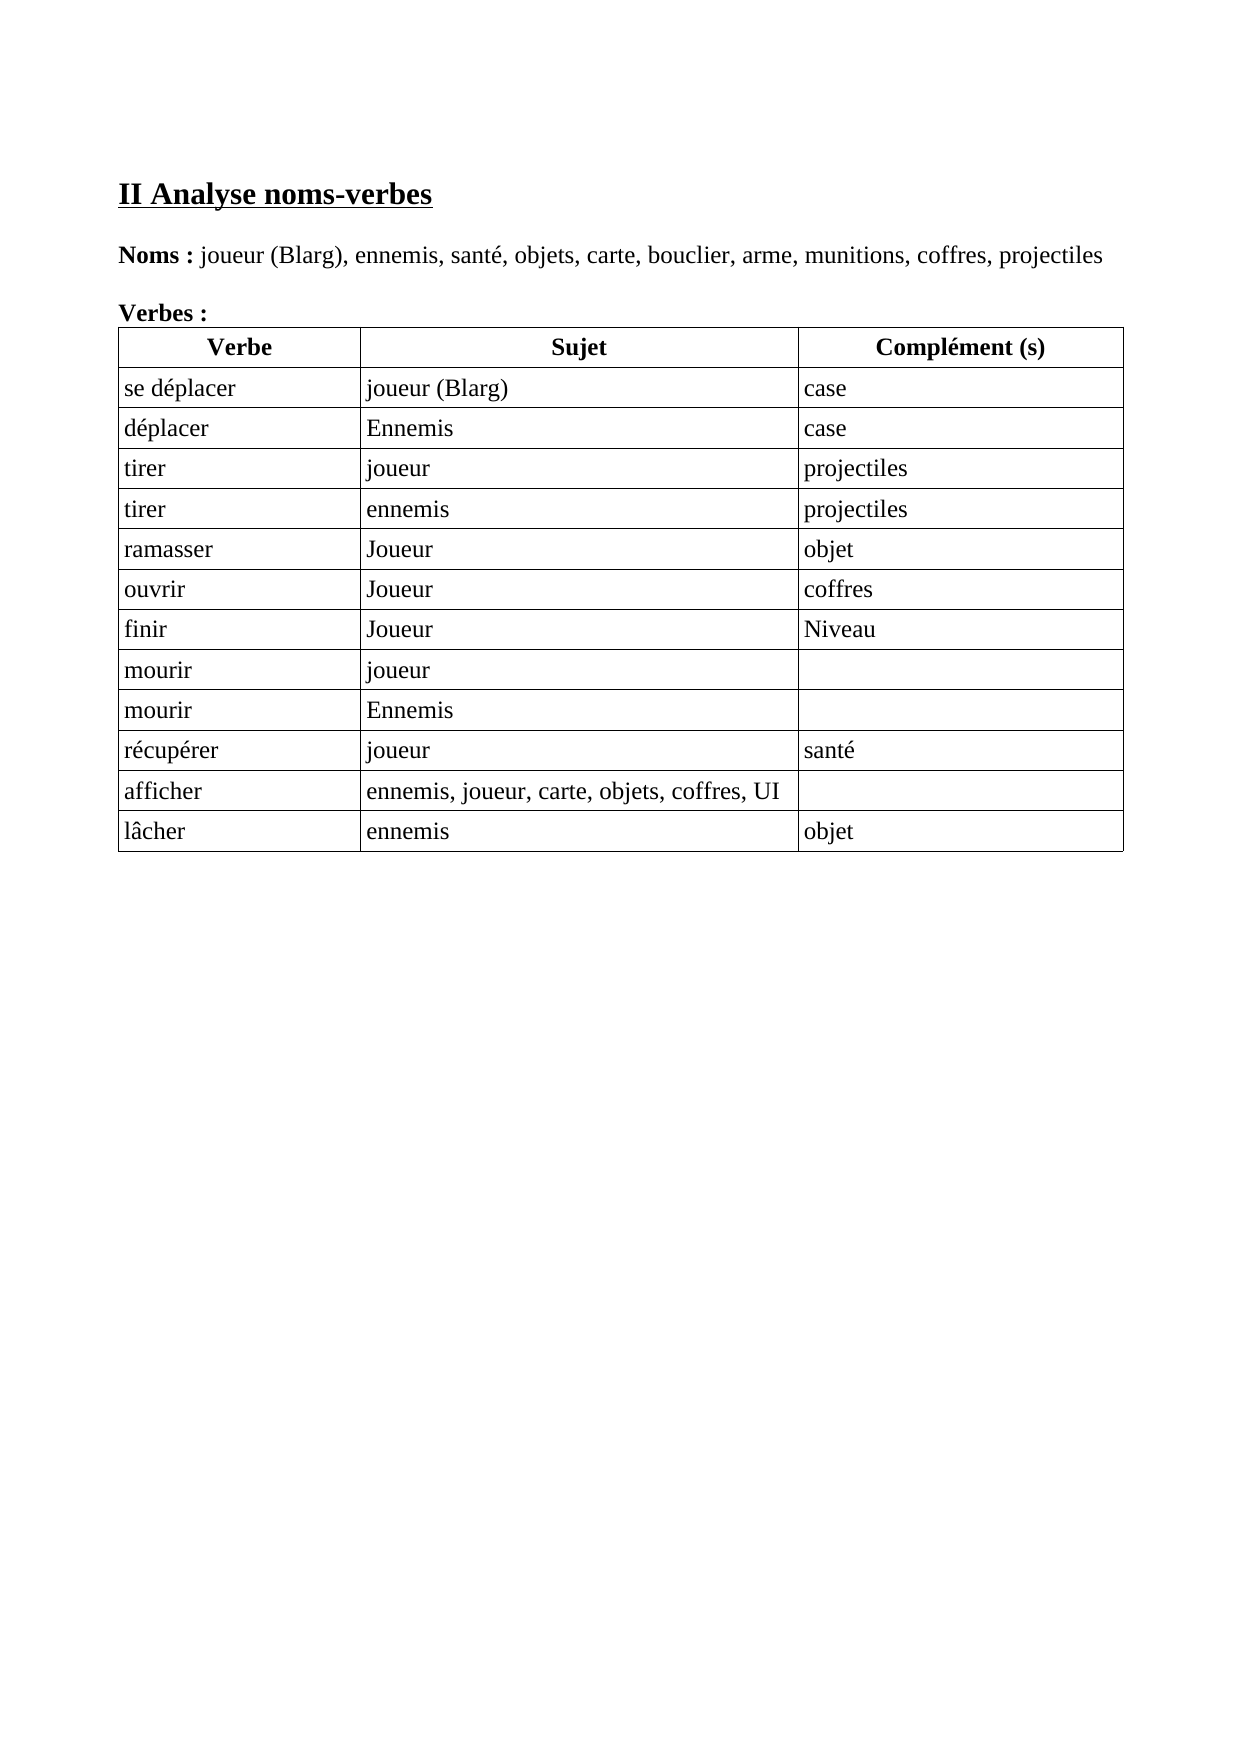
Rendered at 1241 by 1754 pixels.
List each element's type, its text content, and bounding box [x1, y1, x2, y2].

table_cell déplacer [119, 408, 360, 447]
table_cell projectiles [799, 449, 1123, 488]
table_cell Ennemis [361, 408, 798, 447]
table_cell lâcher [119, 811, 360, 851]
table_cell ennemis, joueur, carte, objets, coffres, UI [361, 771, 798, 810]
table_cell case [799, 408, 1123, 447]
text Noms : joueur (Blarg), ennemis, santé, objets, carte, bouclier, arme, munitions, coffres, projectiles [118, 240, 1122, 269]
table_cell tirer [119, 489, 360, 528]
text II Analyse noms-verbes [118, 176, 1122, 212]
table_cell joueur [361, 449, 798, 488]
table_cell Joueur [361, 610, 798, 649]
table_cell mourir [119, 650, 360, 689]
table_cell joueur (Blarg) [361, 368, 798, 407]
table_cell finir [119, 610, 360, 649]
table_header Complément (s) [799, 328, 1123, 367]
table_cell se déplacer [119, 368, 360, 407]
table_cell projectiles [799, 489, 1123, 528]
table_cell objet [799, 529, 1123, 568]
table_cell tirer [119, 449, 360, 488]
table_cell joueur [361, 731, 798, 770]
table_cell Joueur [361, 570, 798, 609]
table_header Verbe [119, 328, 360, 367]
table_cell [799, 771, 1123, 810]
table_cell ramasser [119, 529, 360, 568]
table_cell objet [799, 811, 1123, 851]
table_cell ennemis [361, 811, 798, 851]
table_cell ennemis [361, 489, 798, 528]
table_cell [799, 690, 1123, 730]
table_cell [799, 650, 1123, 689]
text Verbes : [118, 298, 1122, 327]
table_cell joueur [361, 650, 798, 689]
table_cell Joueur [361, 529, 798, 568]
table_cell Niveau [799, 610, 1123, 649]
table_cell coffres [799, 570, 1123, 609]
table_cell mourir [119, 690, 360, 730]
table_cell afficher [119, 771, 360, 810]
table_cell ouvrir [119, 570, 360, 609]
table_cell récupérer [119, 731, 360, 770]
table_cell santé [799, 731, 1123, 770]
table_header Sujet [361, 328, 798, 367]
table_cell Ennemis [361, 690, 798, 730]
table_cell case [799, 368, 1123, 407]
